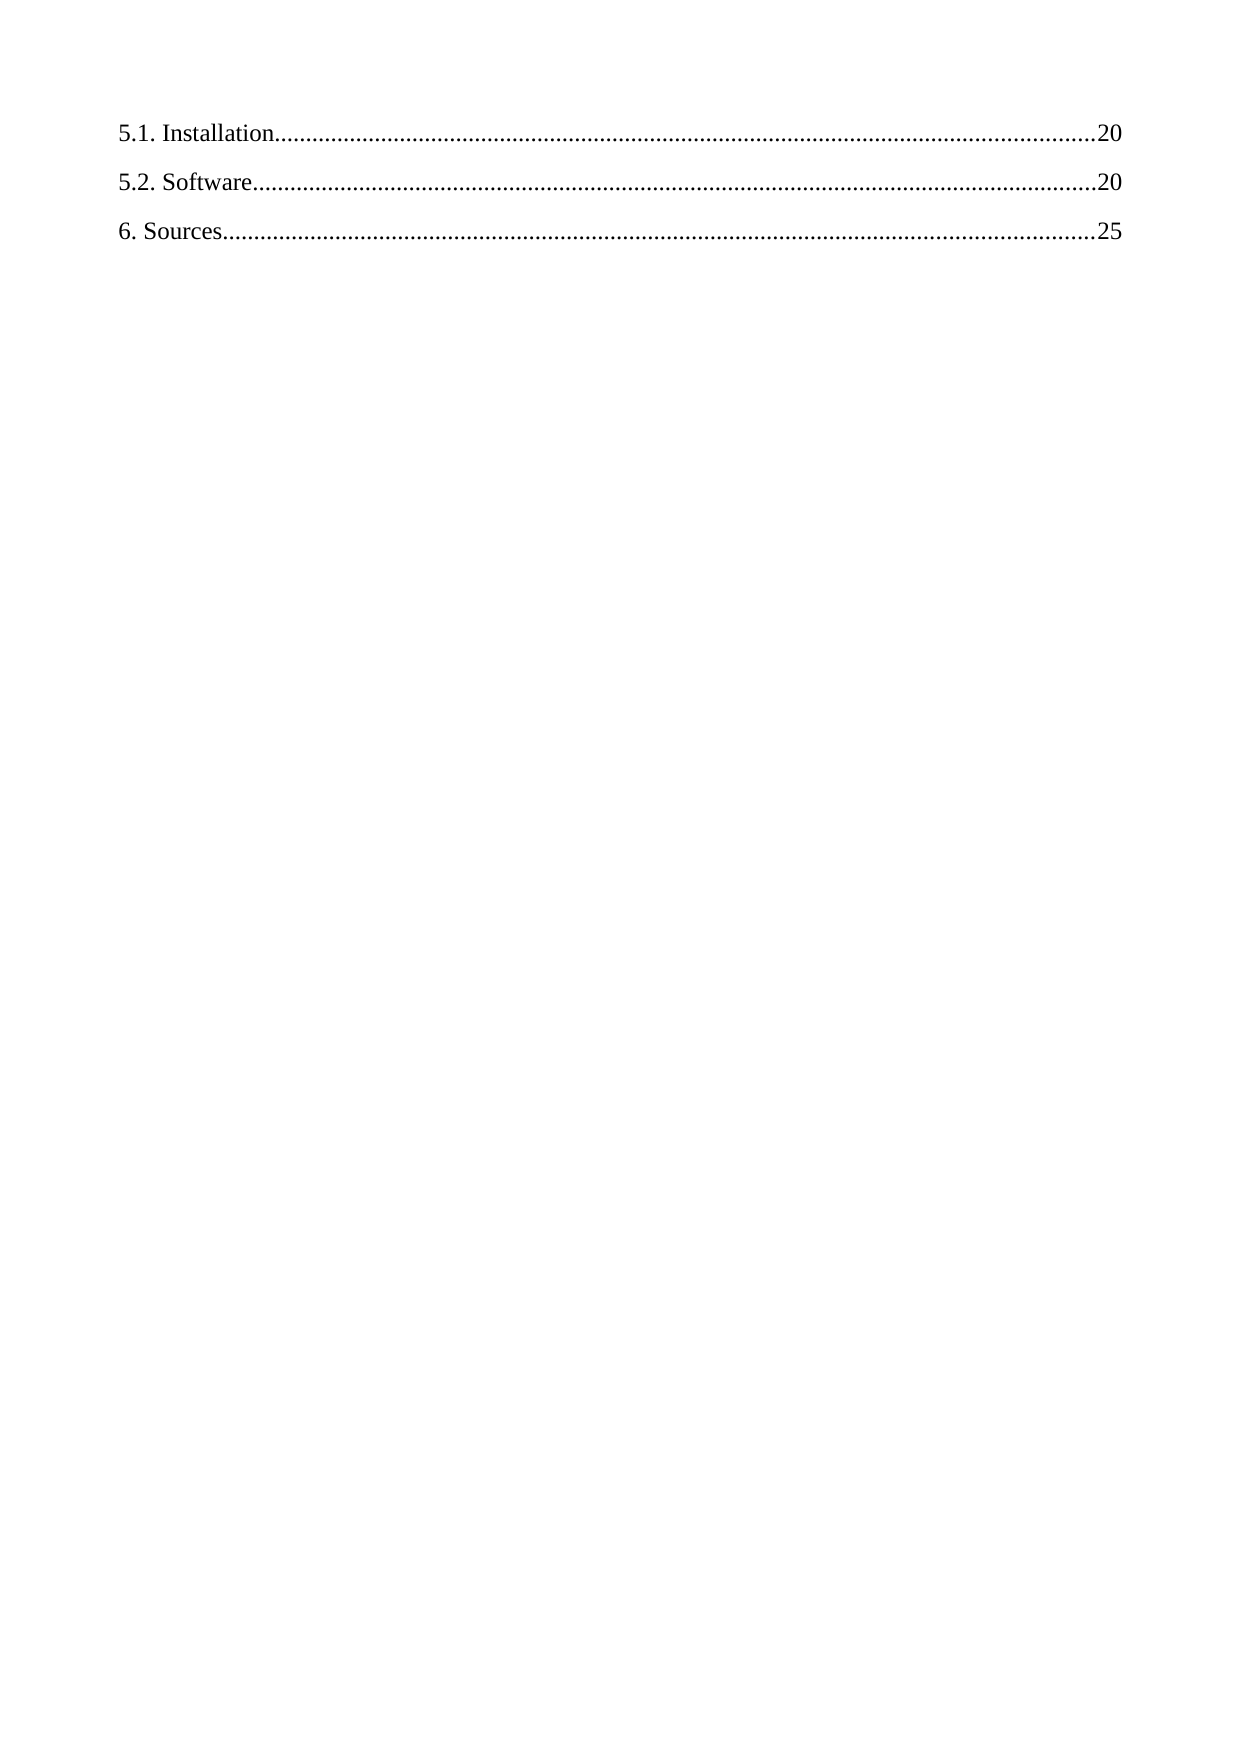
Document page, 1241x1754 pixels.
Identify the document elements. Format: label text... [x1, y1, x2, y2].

text 5.1. Installation 20 [118, 118, 1122, 147]
text 6. Sources. 25 [118, 216, 1122, 245]
text 5.2. Software 20 [118, 167, 1122, 196]
